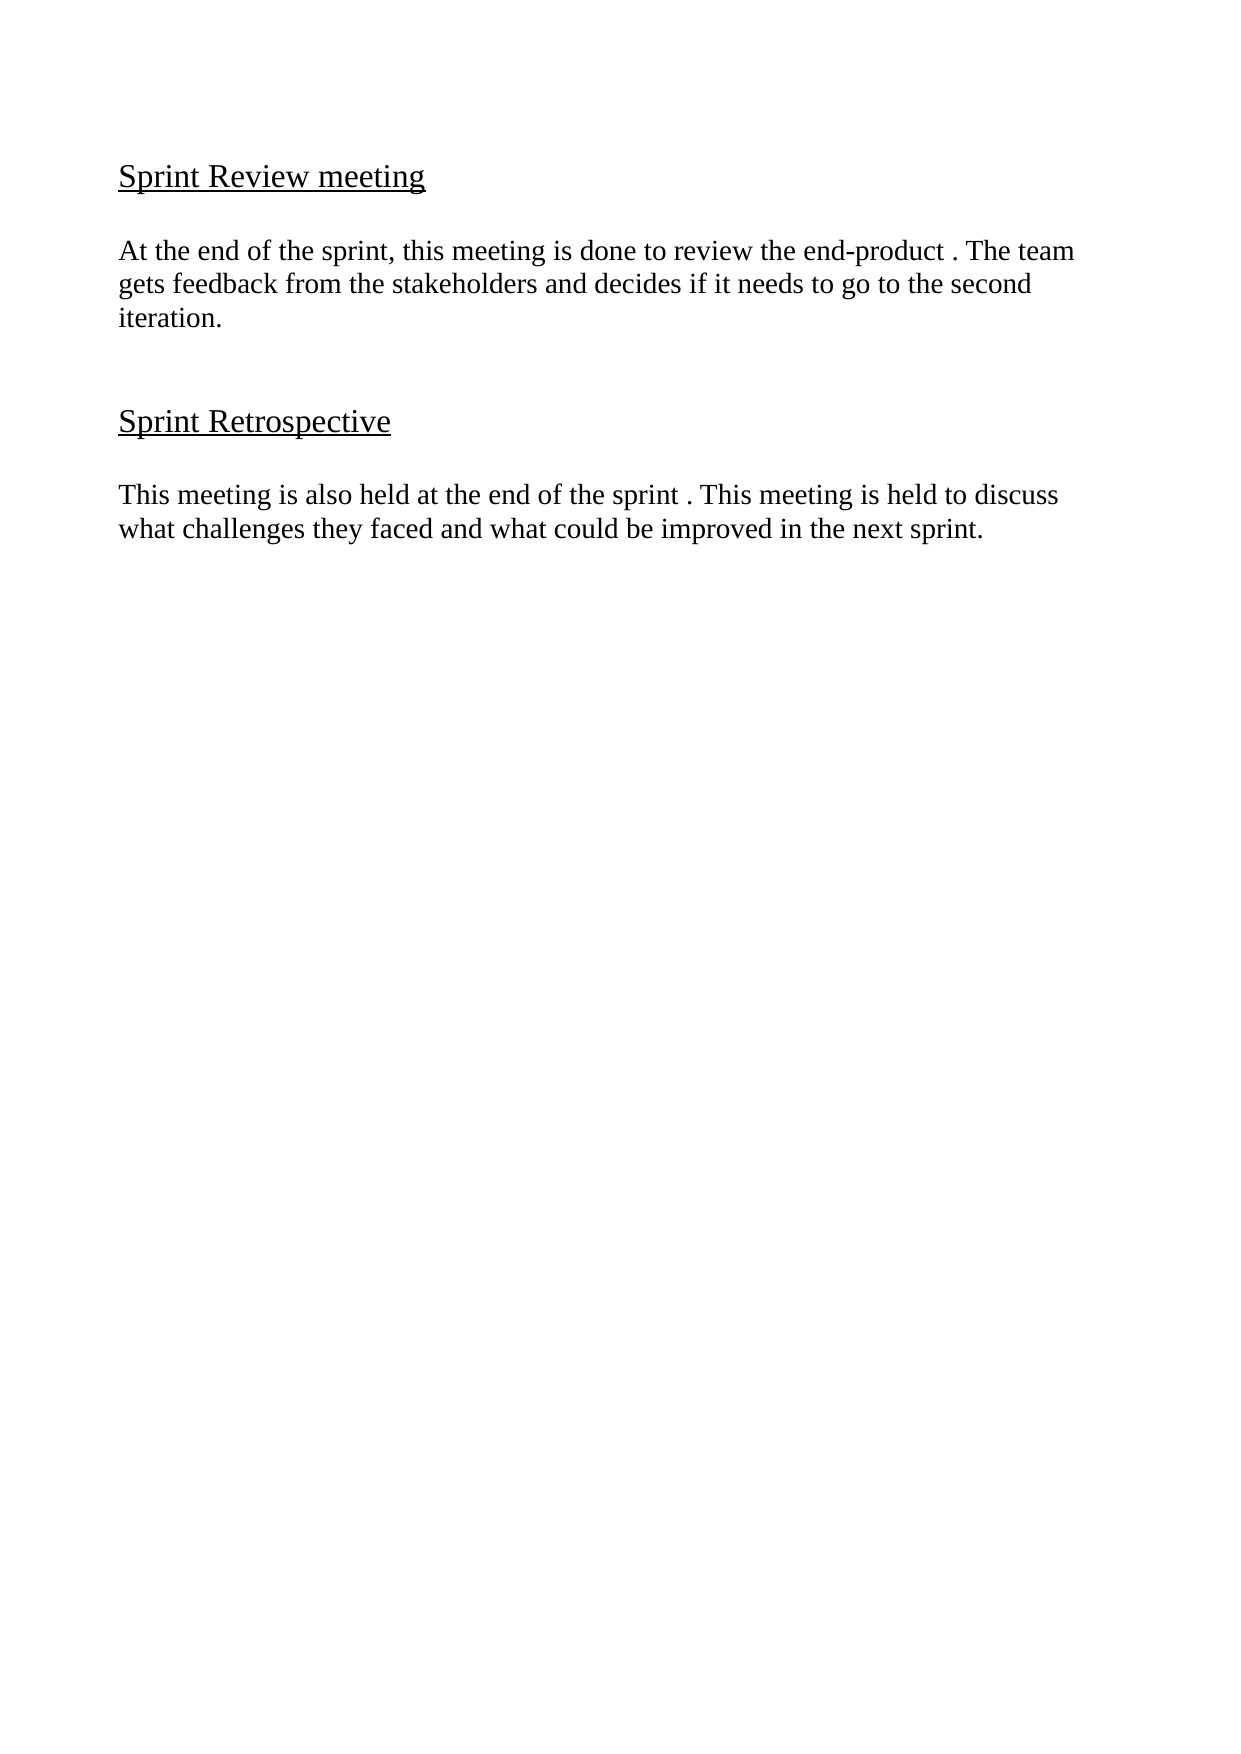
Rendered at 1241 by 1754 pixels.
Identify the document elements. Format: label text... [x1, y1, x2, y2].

text This meeting is also held at the end of the sprint . This meeting is held to discuss what challenges they faced and what could be improved in the next sprint. [118, 477, 1122, 544]
text Sprint Retrospective [118, 401, 1122, 439]
text Sprint Review meeting [118, 156, 1122, 195]
text At the end of the sprint, this meeting is done to review the end-product . The team gets feedback from the stakeholders and decides if it needs to go to the second iteration. [118, 233, 1122, 334]
